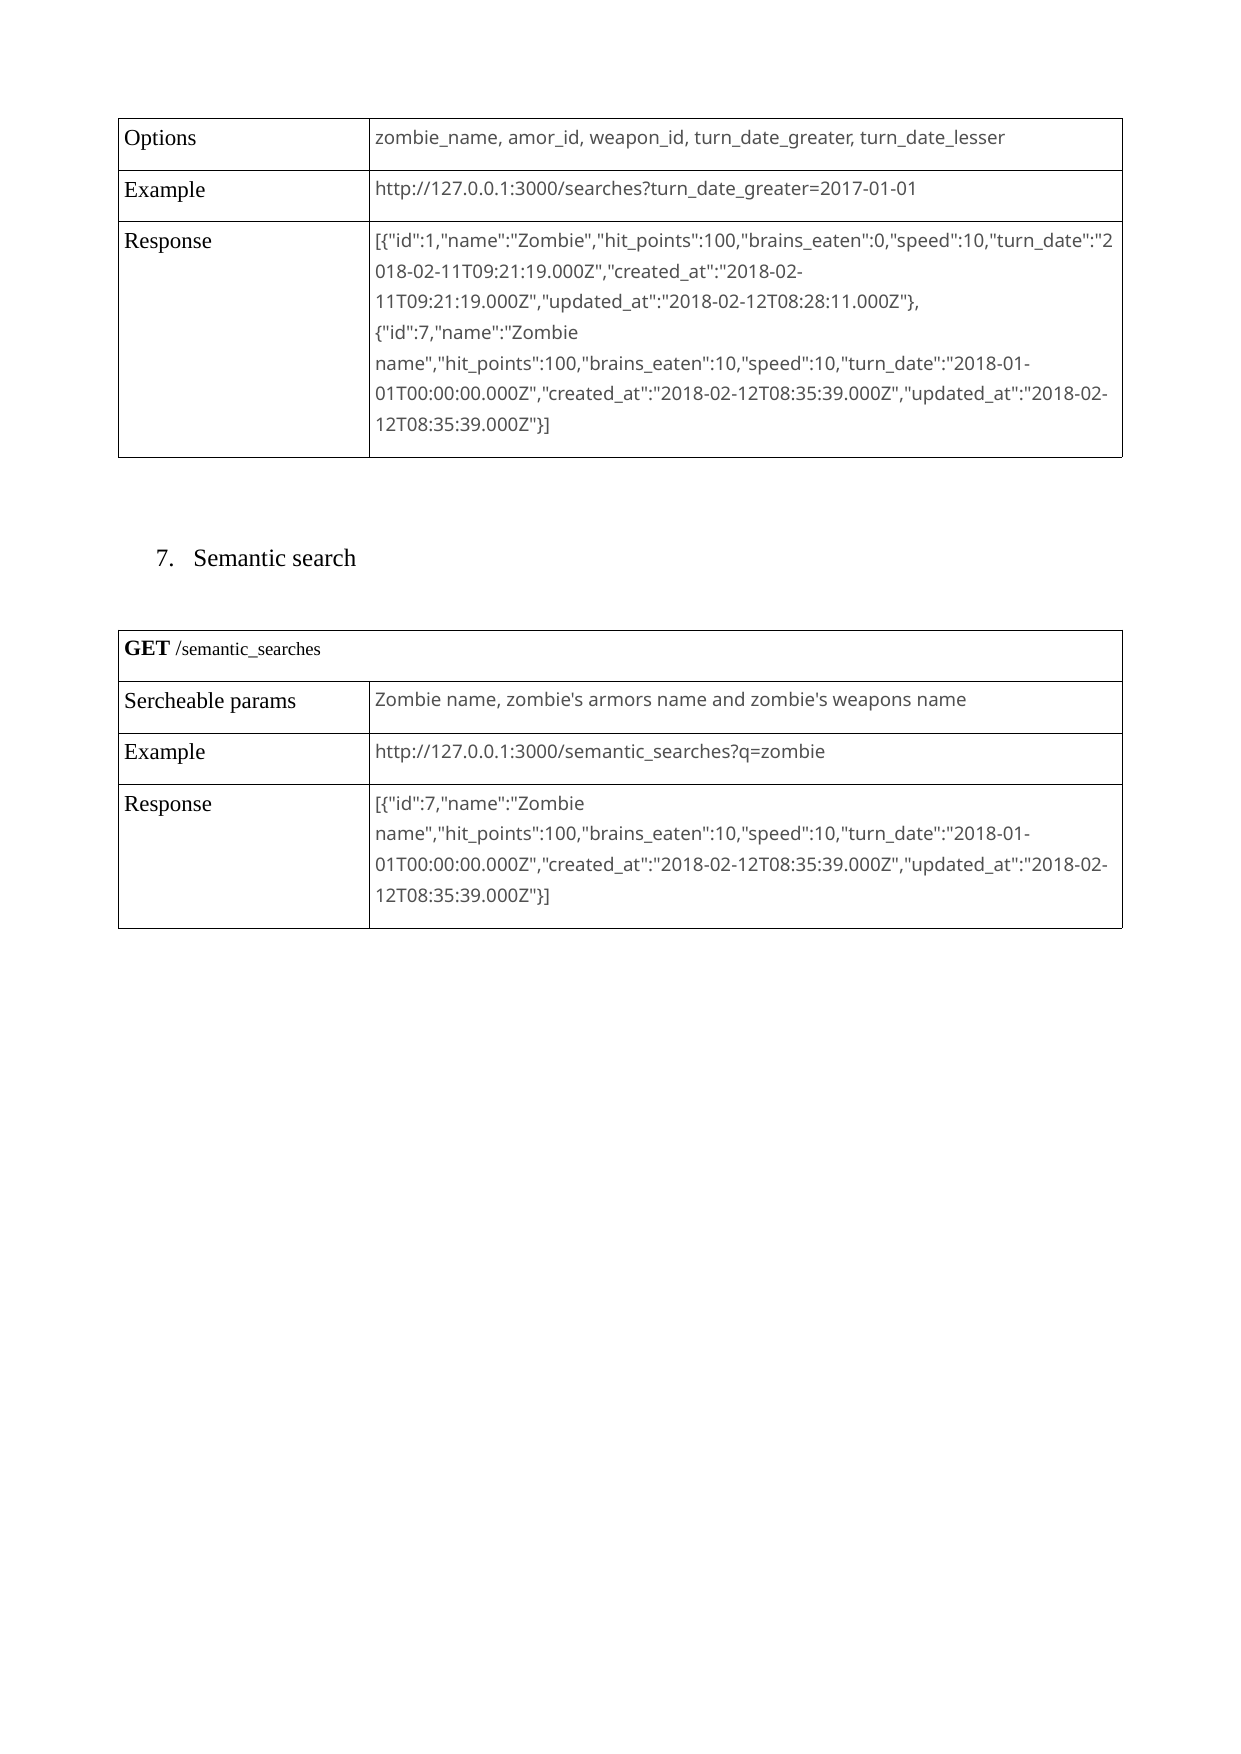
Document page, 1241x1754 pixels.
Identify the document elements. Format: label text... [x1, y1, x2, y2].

table_cell Options [119, 119, 369, 170]
table_cell Sercheable params [119, 682, 369, 732]
table_cell Response [119, 222, 369, 457]
table_cell zombie_name, amor_id, weapon_id, turn_date_greater, turn_date_lesser [370, 119, 1122, 170]
table_header GET /semantic_searches [119, 631, 1122, 681]
list Semantic search [156, 543, 1122, 572]
table_cell http://127.0.0.1:3000/semantic_searches?q=zombie [370, 734, 1122, 784]
table_cell http://127.0.0.1:3000/searches?turn_date_greater=2017-01-01 [370, 171, 1122, 221]
table_cell [{"id":7,"name":"Zombie name","hit_points":100,"brains_eaten":10,"speed":10,"turn_date":"2018-01-01T00:00:00.000Z","created_at":"2018-02-12T08:35:39.000Z","updated_at":"2018-02-12T08:35:39.000Z"}] [370, 785, 1122, 928]
table_cell Example [119, 734, 369, 784]
table_cell Example [119, 171, 369, 221]
table_cell Zombie name, zombie's armors name and zombie's weapons name [370, 682, 1122, 732]
table_cell [{"id":1,"name":"Zombie","hit_points":100,"brains_eaten":0,"speed":10,"turn_date":"2018-02-11T09:21:19.000Z","created_at":"2018-02-11T09:21:19.000Z","updated_at":"2018-02-12T08:28:11.000Z"},{"id":7,"name":"Zombie name","hit_points":100,"brains_eaten":10,"speed":10,"turn_date":"2018-01-01T00:00:00.000Z","created_at":"2018-02-12T08:35:39.000Z","updated_at":"2018-02-12T08:35:39.000Z"}] [370, 222, 1122, 457]
table_cell Response [119, 785, 369, 928]
